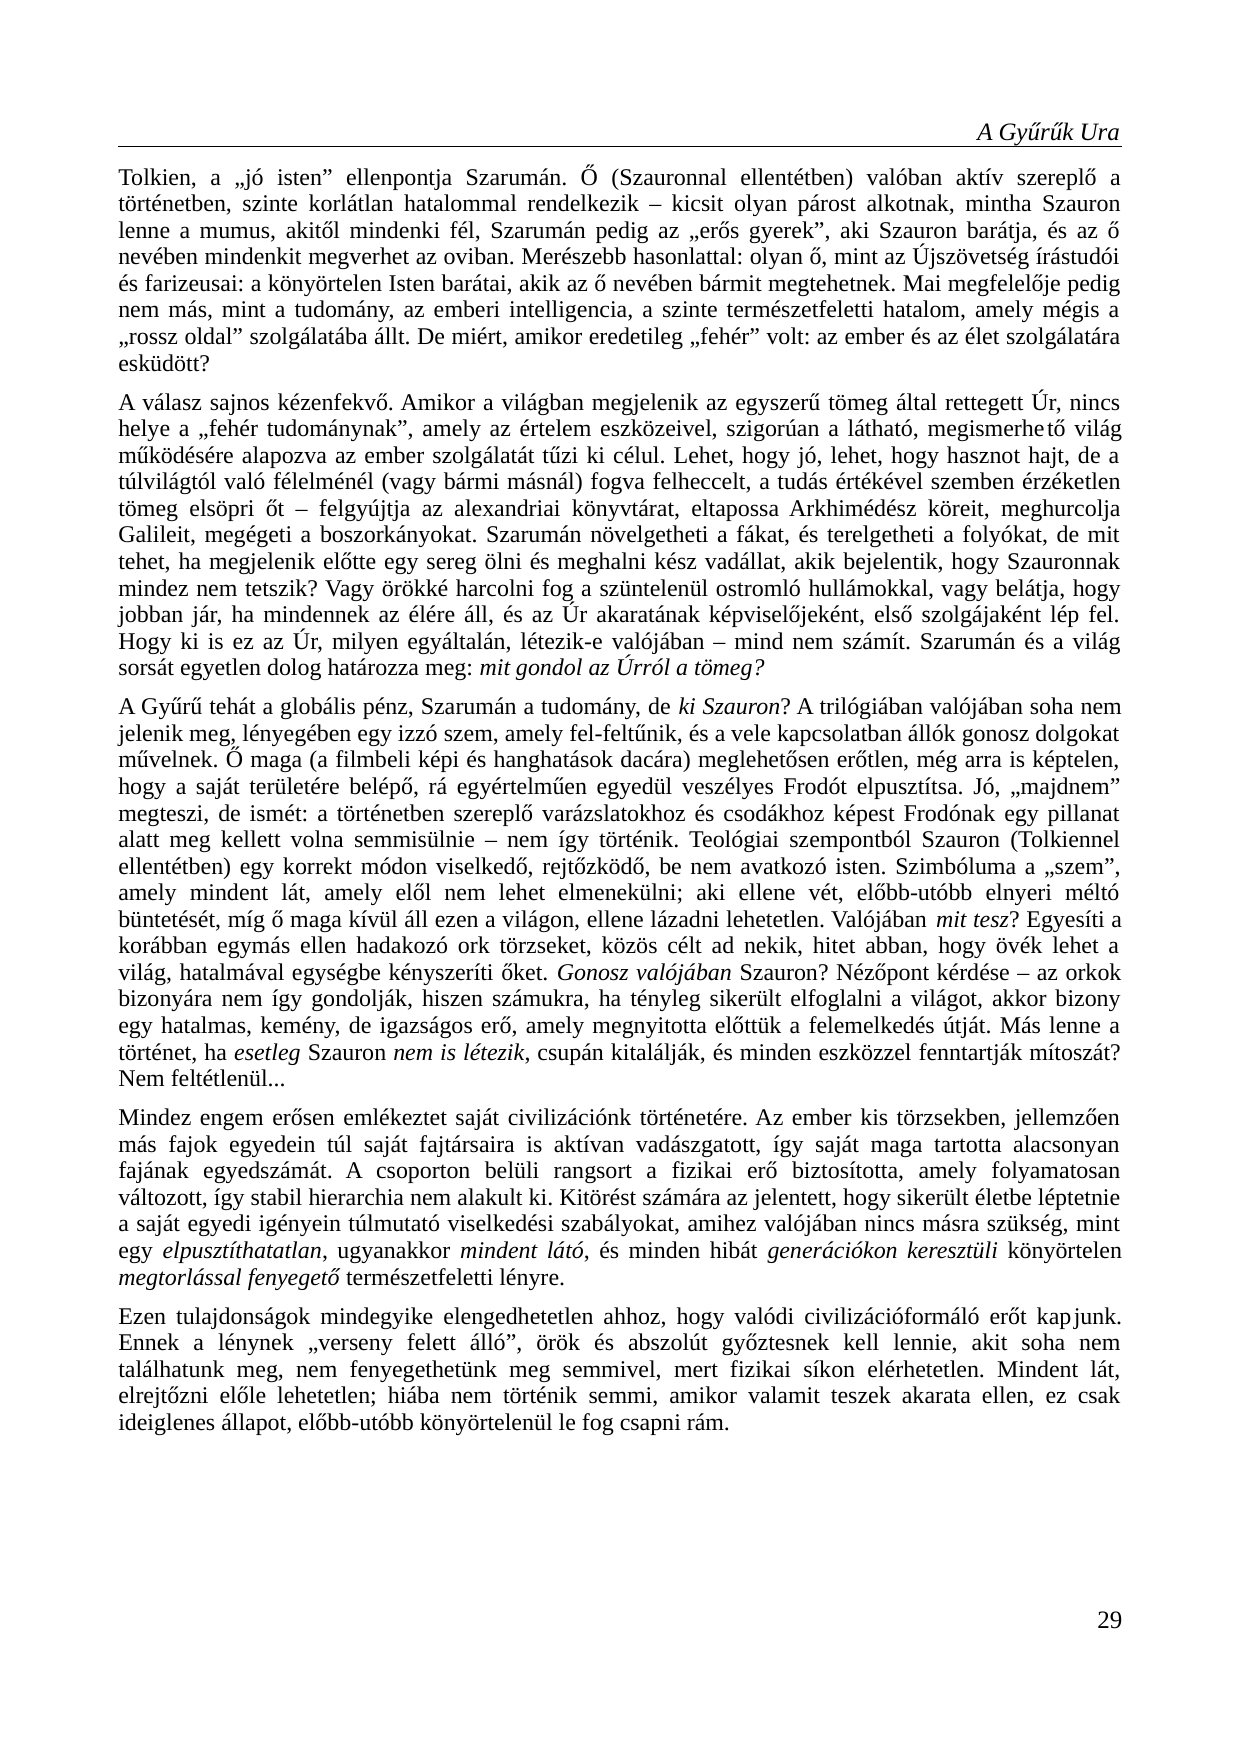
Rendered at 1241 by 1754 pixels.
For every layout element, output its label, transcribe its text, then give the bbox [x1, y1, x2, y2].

text Mindez engem erősen emlékeztet saját civilizációnk történetére. Az ember kis törzsekben, jellemzően más fajok egyedein túl saját fajtársaira is aktívan vadászgatott, így saját maga tartotta alacsonyan fajának egyedszámát. A csoporton belüli rangsort a fizikai erő biztosította, amely folyamatosan változott, így stabil hierarchia nem alakult ki. Kitörést számára az jelentett, hogy sikerült életbe léptetnie a saját egyedi igényein túlmutató viselkedési szabályokat, amihez valójában nincs másra szükség, mint egy elpusztíthatatlan, ugyanakkor mindent látó, és minden hibát generációkon keresztüli könyörtelen megtorlással fenyegető természetfeletti lényre. [118, 1104, 1122, 1290]
text Tolkien, a „jó isten” ellenpontja Szarumán. Ő (Szauronnal ellentétben) valóban aktív szereplő a történetben, szinte korlátlan hatalommal rendelkezik – kicsit olyan párost alkotnak, mintha Szauron lenne a mumus, akitől mindenki fél, Szarumán pedig az „erős gyerek”, aki Szauron barátja, és az ő nevében mindenkit megverhet az oviban. Merészebb hasonlattal: olyan ő, mint az Újszövetség írástudói és farizeusai: a könyörtelen Isten barátai, akik az ő nevében bármit megtehetnek. Mai megfelelője pedig nem más, mint a tudomány, az emberi intelligencia, a szinte természetfeletti hatalom, amely mégis a „rossz oldal” szolgálatába állt. De miért, amikor eredetileg „fehér” volt: az ember és az élet szolgálatára esküdött? [118, 164, 1122, 376]
text A válasz sajnos kézenfekvő. Amikor a világban megjelenik az egyszerű tömeg által rettegett Úr, nincs helye a „fehér tudománynak”, amely az értelem eszközeivel, szigorúan a látható, megismerhe­tő világ működésére alapozva az ember szolgálatát tűzi ki célul. Lehet, hogy jó, lehet, hogy hasznot hajt, de a túlvilágtól való félelménél (vagy bármi másnál) fogva felheccelt, a tudás értékével szemben érzéketlen tömeg elsöpri őt – felgyújtja az alexandriai könyvtárat, eltapossa Arkhimédész köreit, meghurcolja Galileit, megégeti a boszorkányokat. Szarumán növelgetheti a fákat, és terelgetheti a folyókat, de mit tehet, ha megjelenik előtte egy sereg ölni és meghalni kész vadállat, akik bejelentik, hogy Szauronnak mindez nem tetszik? Vagy örökké harcolni fog a szüntelenül ostromló hullámokkal, vagy belátja, hogy jobban jár, ha mindennek az élére áll, és az Úr akaratának képviselőjeként, első szolgájaként lép fel. Hogy ki is ez az Úr, milyen egyáltalán, létezik-e valójában – mind nem számít. Szarumán és a világ sorsát egyetlen dolog határozza meg: mit gondol az Úrról a tömeg? [118, 389, 1122, 681]
text A Gyűrű tehát a globális pénz, Szarumán a tudomány, de ki Szauron? A trilógiában valójában soha nem jelenik meg, lényegében egy izzó szem, amely fel-feltűnik, és a vele kapcsolatban állók gonosz dolgokat művelnek. Ő maga (a filmbeli képi és hanghatások dacára) meglehetősen erőtlen, még arra is képtelen, hogy a saját területére belépő, rá egyértelműen egyedül veszélyes Frodót elpusztítsa. Jó, „majdnem” megteszi, de ismét: a történetben szereplő varázslatokhoz és csodákhoz képest Frodónak egy pillanat alatt meg kellett volna semmisülnie – nem így történik. Teológiai szempontból Szauron (Tolkiennel ellentétben) egy korrekt módon viselkedő, rejtőzködő, be nem avatkozó isten. Szimbóluma a „szem”, amely mindent lát, amely elől nem lehet elmenekülni; aki ellene vét, előbb-utóbb elnyeri méltó büntetését, míg ő maga kívül áll ezen a világon, ellene lázadni lehetetlen. Valójában mit tesz? Egyesíti a korábban egymás ellen hadakozó ork törzseket, közös célt ad nekik, hitet abban, hogy övék lehet a világ, hatalmával egységbe kényszeríti őket. Gonosz valójában Szauron? Nézőpont kérdése – az orkok bizonyára nem így gondolják, hiszen számukra, ha tényleg sikerült elfoglalni a világot, akkor bizony egy hatalmas, kemény, de igazságos erő, amely megnyitotta előttük a felemelkedés útját. Más lenne a történet, ha esetleg Szauron nem is létezik, csupán kitalálják, és minden eszközzel fenntartják mítoszát? Nem feltétlenül... [118, 693, 1122, 1092]
text Ezen tulajdonságok mindegyike elengedhetetlen ahhoz, hogy valódi civilizációformáló erőt kap­junk. Ennek a lénynek „verseny felett álló”, örök és abszolút győztesnek kell lennie, akit soha nem találhatunk meg, nem fenyegethetünk meg semmivel, mert fizikai síkon elérhetetlen. Mindent lát, elrejtőzni előle lehetetlen; hiába nem történik semmi, amikor valamit teszek akarata ellen, ez csak ideiglenes állapot, előbb-utóbb könyörtelenül le fog csapni rám. [118, 1303, 1122, 1436]
